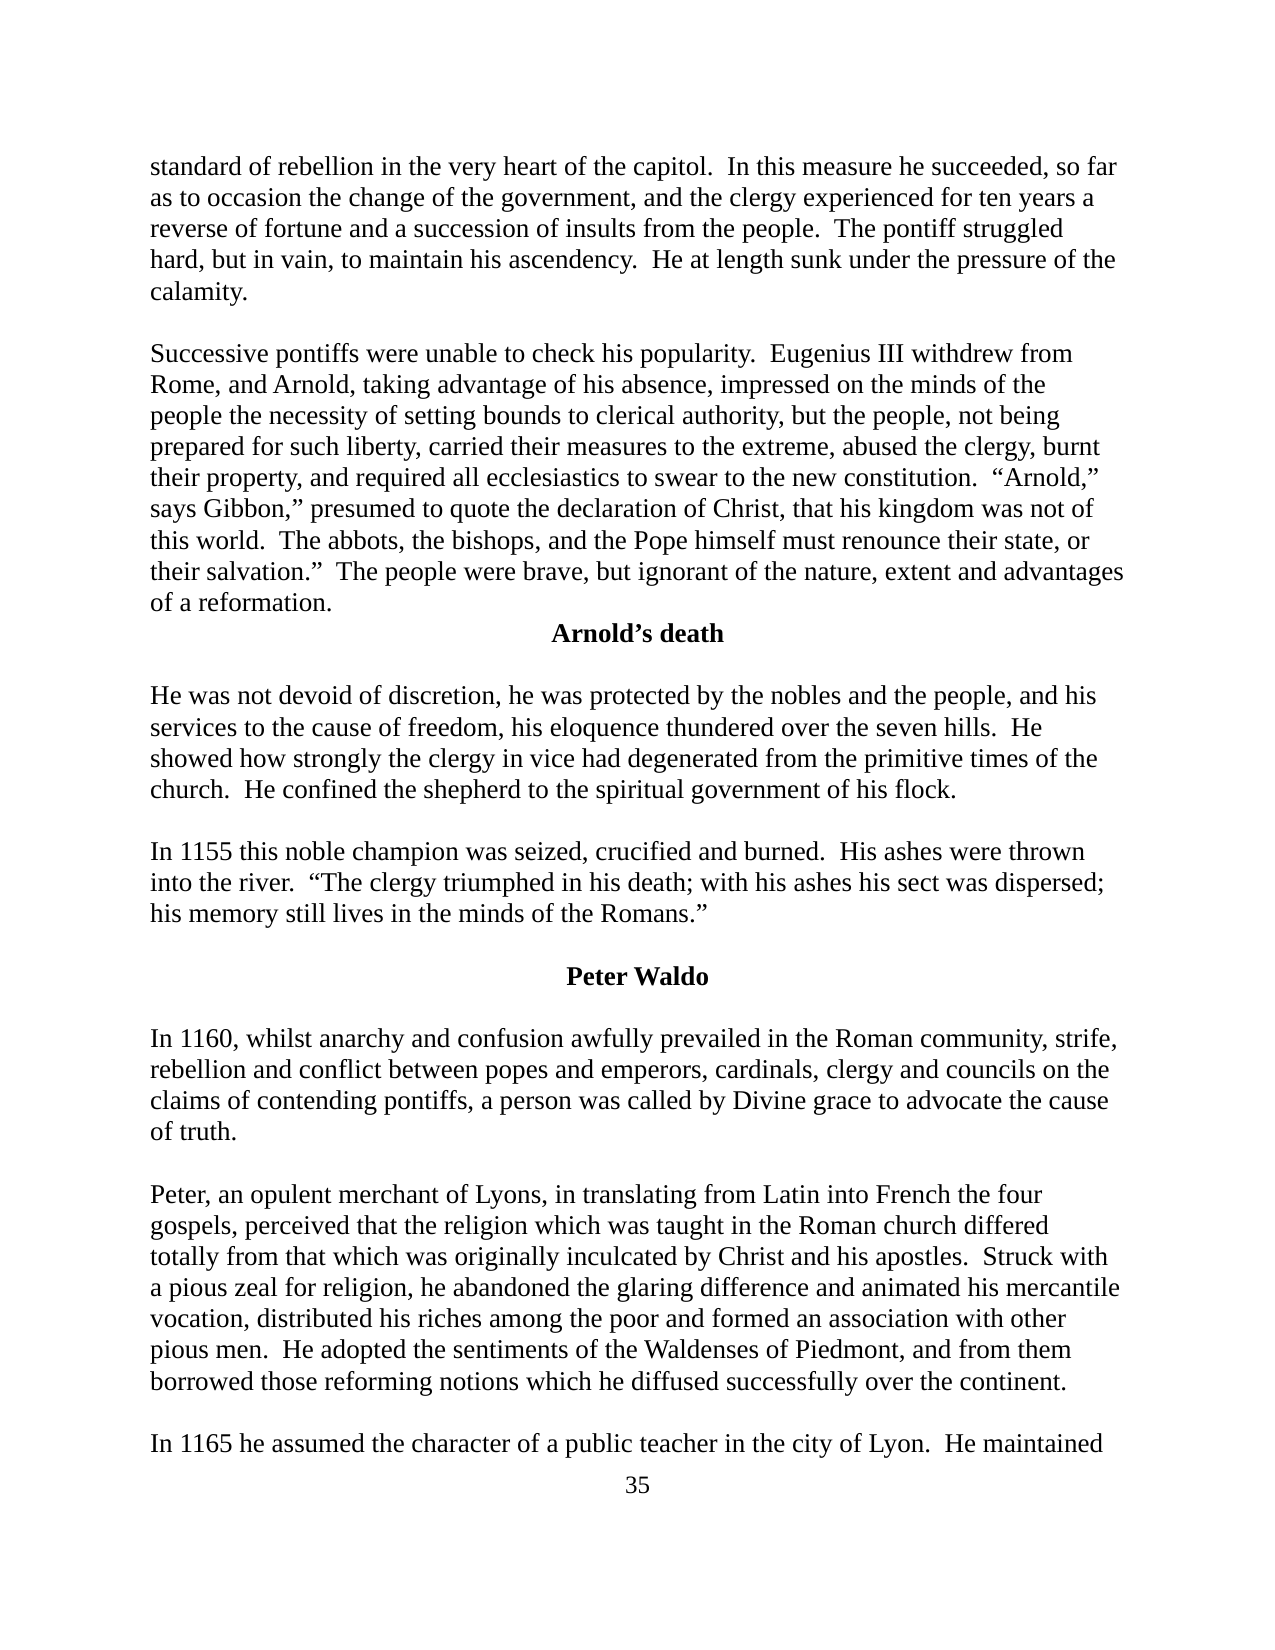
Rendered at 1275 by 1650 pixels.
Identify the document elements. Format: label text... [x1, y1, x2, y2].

text In 1165 he assumed the character of a public teacher in the city of Lyon. He maintained [150, 1427, 1125, 1458]
text He was not devoid of discretion, he was protected by the nobles and the people, and his services to the cause of freedom, his eloquence thundered over the seven hills. He showed how strongly the clergy in vice had degenerated from the primitive times of the church. He confined the shepherd to the spiritual government of his flock. [150, 679, 1125, 804]
text In 1155 this noble champion was seized, crucified and burned. His ashes were thrown into the river. “The clergy triumphed in his death; with his ashes his sect was dispersed; his memory still lives in the minds of the Romans.” [150, 835, 1125, 929]
text Arnold’s death [150, 617, 1125, 648]
text standard of rebellion in the very heart of the capitol. In this measure he succeeded, so far as to occasion the change of the government, and the clergy experienced for ten years a reverse of fortune and a succession of insults from the people. The pontiff struggled hard, but in vain, to maintain his ascendency. He at length sunk under the pressure of the calamity. [150, 150, 1125, 306]
text Successive pontiffs were unable to check his popularity. Eugenius III withdrew from Rome, and Arnold, taking advantage of his absence, impressed on the minds of the people the necessity of setting bounds to clerical authority, but the people, not being prepared for such liberty, carried their measures to the extreme, abused the clergy, burnt their property, and required all ecclesiastics to swear to the new constitution. “Arnold,” says Gibbon,” presumed to quote the declaration of Christ, that his kingdom was not of this world. The abbots, the bishops, and the Pope himself must renounce their state, or their salvation.” The people were brave, but ignorant of the nature, extent and advantages of a reformation. [150, 337, 1125, 617]
text Peter, an opulent merchant of Lyons, in translating from Latin into French the four gospels, perceived that the religion which was taught in the Roman church differed totally from that which was originally inculcated by Christ and his apostles. Struck with a pious zeal for religion, he abandoned the glaring difference and animated his mercantile vocation, distributed his riches among the poor and formed an association with other pious men. He adopted the sentiments of the Waldenses of Piedmont, and from them borrowed those reforming notions which he diffused successfully over the continent. [150, 1178, 1125, 1396]
text Peter Waldo [150, 960, 1125, 991]
text In 1160, whilst anarchy and confusion awfully prevailed in the Roman community, strife, rebellion and conflict between popes and emperors, cardinals, clergy and councils on the claims of contending pontiffs, a person was called by Divine grace to advocate the cause of truth. [150, 1022, 1125, 1147]
